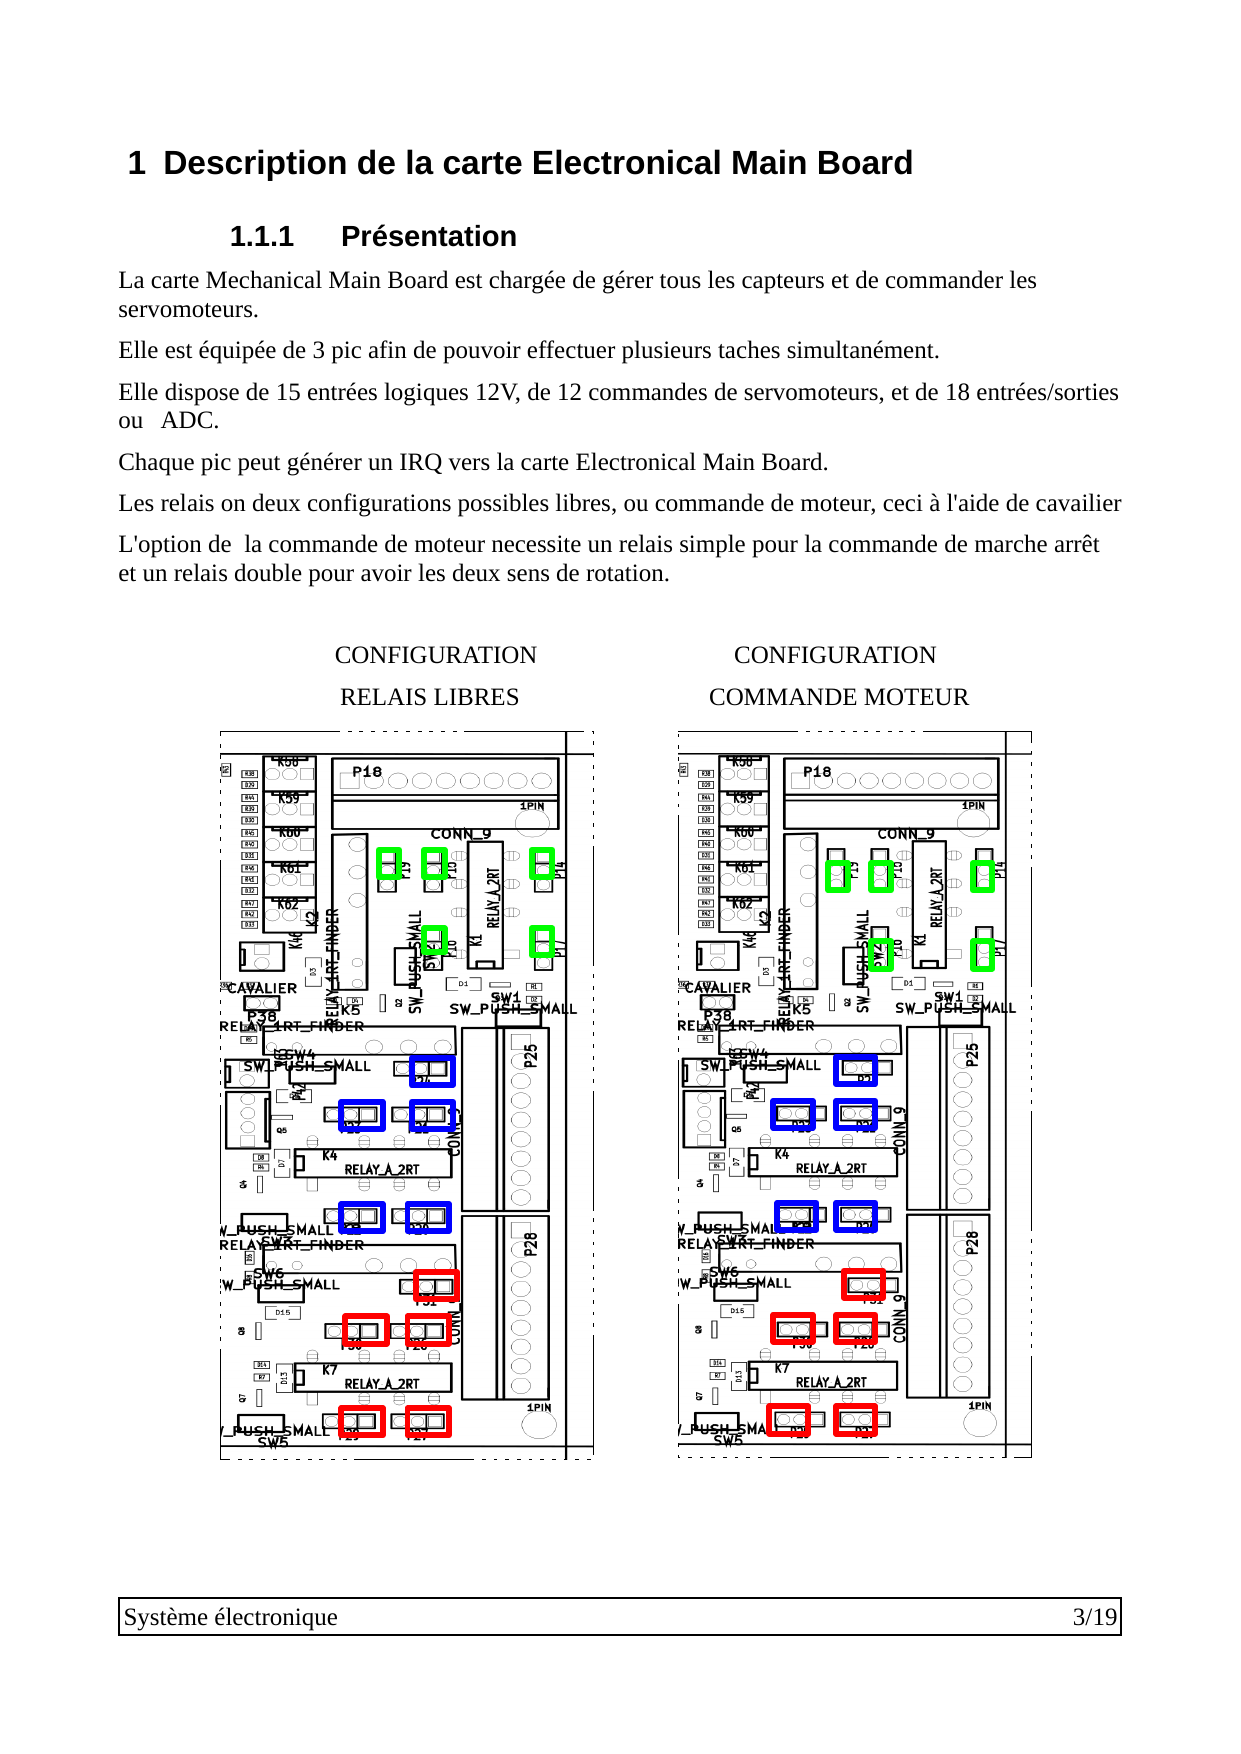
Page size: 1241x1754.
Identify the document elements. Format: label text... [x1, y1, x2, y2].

text RELAIS LIBRES COMMANDE MOTEUR [118, 682, 1122, 710]
text Elle dispose de 15 entrées logiques 12V, de 12 commandes de servomoteurs, et de 18 entrées/sorties ou ADC. [118, 377, 1122, 434]
text CONFIGURATION CONFIGURATION [118, 640, 1122, 669]
text Chaque pic peut générer un IRQ vers la carte Electronical Main Board. [118, 447, 1122, 475]
text Elle est équipée de 3 pic afin de pouvoir effectuer plusieurs taches simultanément. [118, 335, 1122, 364]
text Les relais on deux configurations possibles libres, ou commande de moteur, ceci à l'aide de cavailier [118, 488, 1122, 517]
text La carte Mechanical Main Board est chargée de gérer tous les capteurs et de commander les servomoteurs. [118, 265, 1122, 323]
text L'option de la commande de moteur necessite un relais simple pour la commande de marche arrêt et un relais double pour avoir les deux sens de rotation. [118, 529, 1122, 587]
subtitle Description de la carte Electronical Main Board [118, 143, 1122, 182]
picture [220, 731, 594, 1460]
picture [678, 731, 1032, 1458]
subtitle Présentation [193, 219, 1122, 253]
